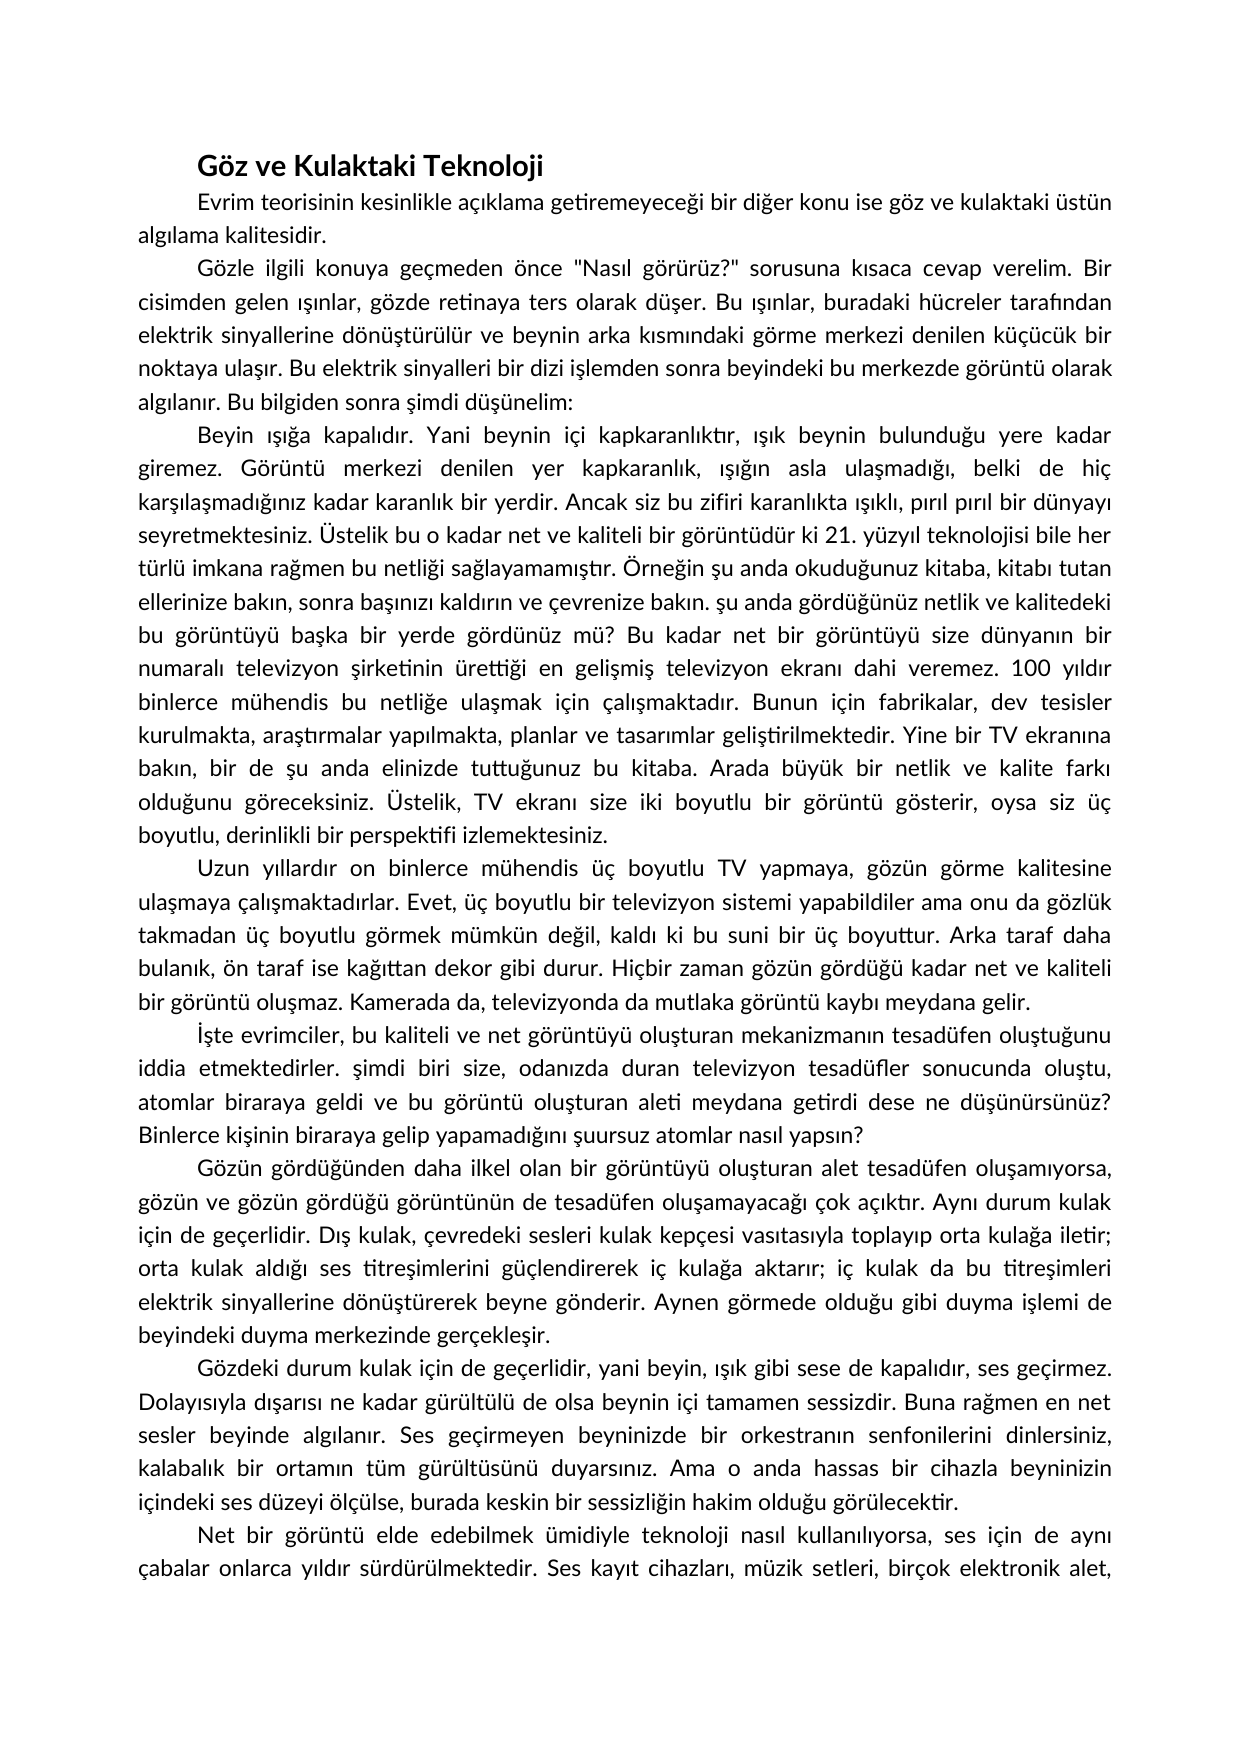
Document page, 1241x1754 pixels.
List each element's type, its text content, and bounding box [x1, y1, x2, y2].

text İşte evrimciler, bu kaliteli ve net görüntüyü oluşturan mekanizmanın tesadüfen oluştuğunu iddia etmektedirler. şimdi biri size, odanızda duran televizyon tesadüfler sonucunda oluştu, atomlar biraraya geldi ve bu görüntü oluşturan aleti meydana getirdi dese ne düşünürsünüz? Binlerce kişinin biraraya gelip yapamadığını şuursuz atomlar nasıl yapsın? [138, 1017, 1113, 1150]
text Beyin ışığa kapalıdır. Yani beynin içi kapkaranlıktır, ışık beynin bulunduğu yere kadar giremez. Görüntü merkezi denilen yer kapkaranlık, ışığın asla ulaşmadığı, belki de hiç karşılaşmadığınız kadar karanlık bir yerdir. Ancak siz bu zifiri karanlıkta ışıklı, pırıl pırıl bir dünyayı seyretmektesiniz. Üstelik bu o kadar net ve kaliteli bir görüntüdür ki 21. yüzyıl teknolojisi bile her türlü imkana rağmen bu netliği sağlayamamıştır. Örneğin şu anda okuduğunuz kitaba, kitabı tutan ellerinize bakın, sonra başınızı kaldırın ve çevrenize bakın. şu anda gördüğünüz netlik ve kalitedeki bu görüntüyü başka bir yerde gördünüz mü? Bu kadar net bir görüntüyü size dünyanın bir numaralı televizyon şirketinin ürettiği en gelişmiş televizyon ekranı dahi veremez. 100 yıldır binlerce mühendis bu netliğe ulaşmak için çalışmaktadır. Bunun için fabrikalar, dev tesisler kurulmakta, araştırmalar yapılmakta, planlar ve tasarımlar geliştirilmektedir. Yine bir TV ekranına bakın, bir de şu anda elinizde tuttuğunuz bu kitaba. Arada büyük bir netlik ve kalite farkı olduğunu göreceksiniz. Üstelik, TV ekranı size iki boyutlu bir görüntü gösterir, oysa siz üç boyutlu, derinlikli bir perspektifi izlemektesiniz. [138, 417, 1113, 850]
text Gözdeki durum kulak için de geçerlidir, yani beyin, ışık gibi sese de kapalıdır, ses geçirmez. Dolayısıyla dışarısı ne kadar gürültülü de olsa beynin içi tamamen sessizdir. Buna rağmen en net sesler beyinde algılanır. Ses geçirmeyen beyninizde bir orkestranın senfonilerini dinlersiniz, kalabalık bir ortamın tüm gürültüsünü duyarsınız. Ama o anda hassas bir cihazla beyninizin içindeki ses düzeyi ölçülse, burada keskin bir sessizliğin hakim olduğu görülecektir. [138, 1350, 1113, 1517]
text Evrim teorisinin kesinlikle açıklama getiremeyeceği bir diğer konu ise göz ve kulaktaki üstün algılama kalitesidir. [138, 183, 1113, 250]
text Göz ve Kulaktaki Teknoloji [138, 150, 1113, 183]
text Net bir görüntü elde edebilmek ümidiyle teknoloji nasıl kullanılıyorsa, ses için de aynı çabalar onlarca yıldır sürdürülmektedir. Ses kayıt cihazları, müzik setleri, birçok elektronik alet, [138, 1517, 1113, 1583]
text Uzun yıllardır on binlerce mühendis üç boyutlu TV yapmaya, gözün görme kalitesine ulaşmaya çalışmaktadırlar. Evet, üç boyutlu bir televizyon sistemi yapabildiler ama onu da gözlük takmadan üç boyutlu görmek mümkün değil, kaldı ki bu suni bir üç boyuttur. Arka taraf daha bulanık, ön taraf ise kağıttan dekor gibi durur. Hiçbir zaman gözün gördüğü kadar net ve kaliteli bir görüntü oluşmaz. Kamerada da, televizyonda da mutlaka görüntü kaybı meydana gelir. [138, 850, 1113, 1017]
text Gözün gördüğünden daha ilkel olan bir görüntüyü oluşturan alet tesadüfen oluşamıyorsa, gözün ve gözün gördüğü görüntünün de tesadüfen oluşamayacağı çok açıktır. Aynı durum kulak için de geçerlidir. Dış kulak, çevredeki sesleri kulak kepçesi vasıtasıyla toplayıp orta kulağa iletir; orta kulak aldığı ses titreşimlerini güçlendirerek iç kulağa aktarır; iç kulak da bu titreşimleri elektrik sinyallerine dönüştürerek beyne gönderir. Aynen görmede olduğu gibi duyma işlemi de beyindeki duyma merkezinde gerçekleşir. [138, 1150, 1113, 1350]
text Gözle ilgili konuya geçmeden önce "Nasıl görürüz?" sorusuna kısaca cevap verelim. Bir cisimden gelen ışınlar, gözde retinaya ters olarak düşer. Bu ışınlar, buradaki hücreler tarafından elektrik sinyallerine dönüştürülür ve beynin arka kısmındaki görme merkezi denilen küçücük bir noktaya ulaşır. Bu elektrik sinyalleri bir dizi işlemden sonra beyindeki bu merkezde görüntü olarak algılanır. Bu bilgiden sonra şimdi düşünelim: [138, 250, 1113, 417]
